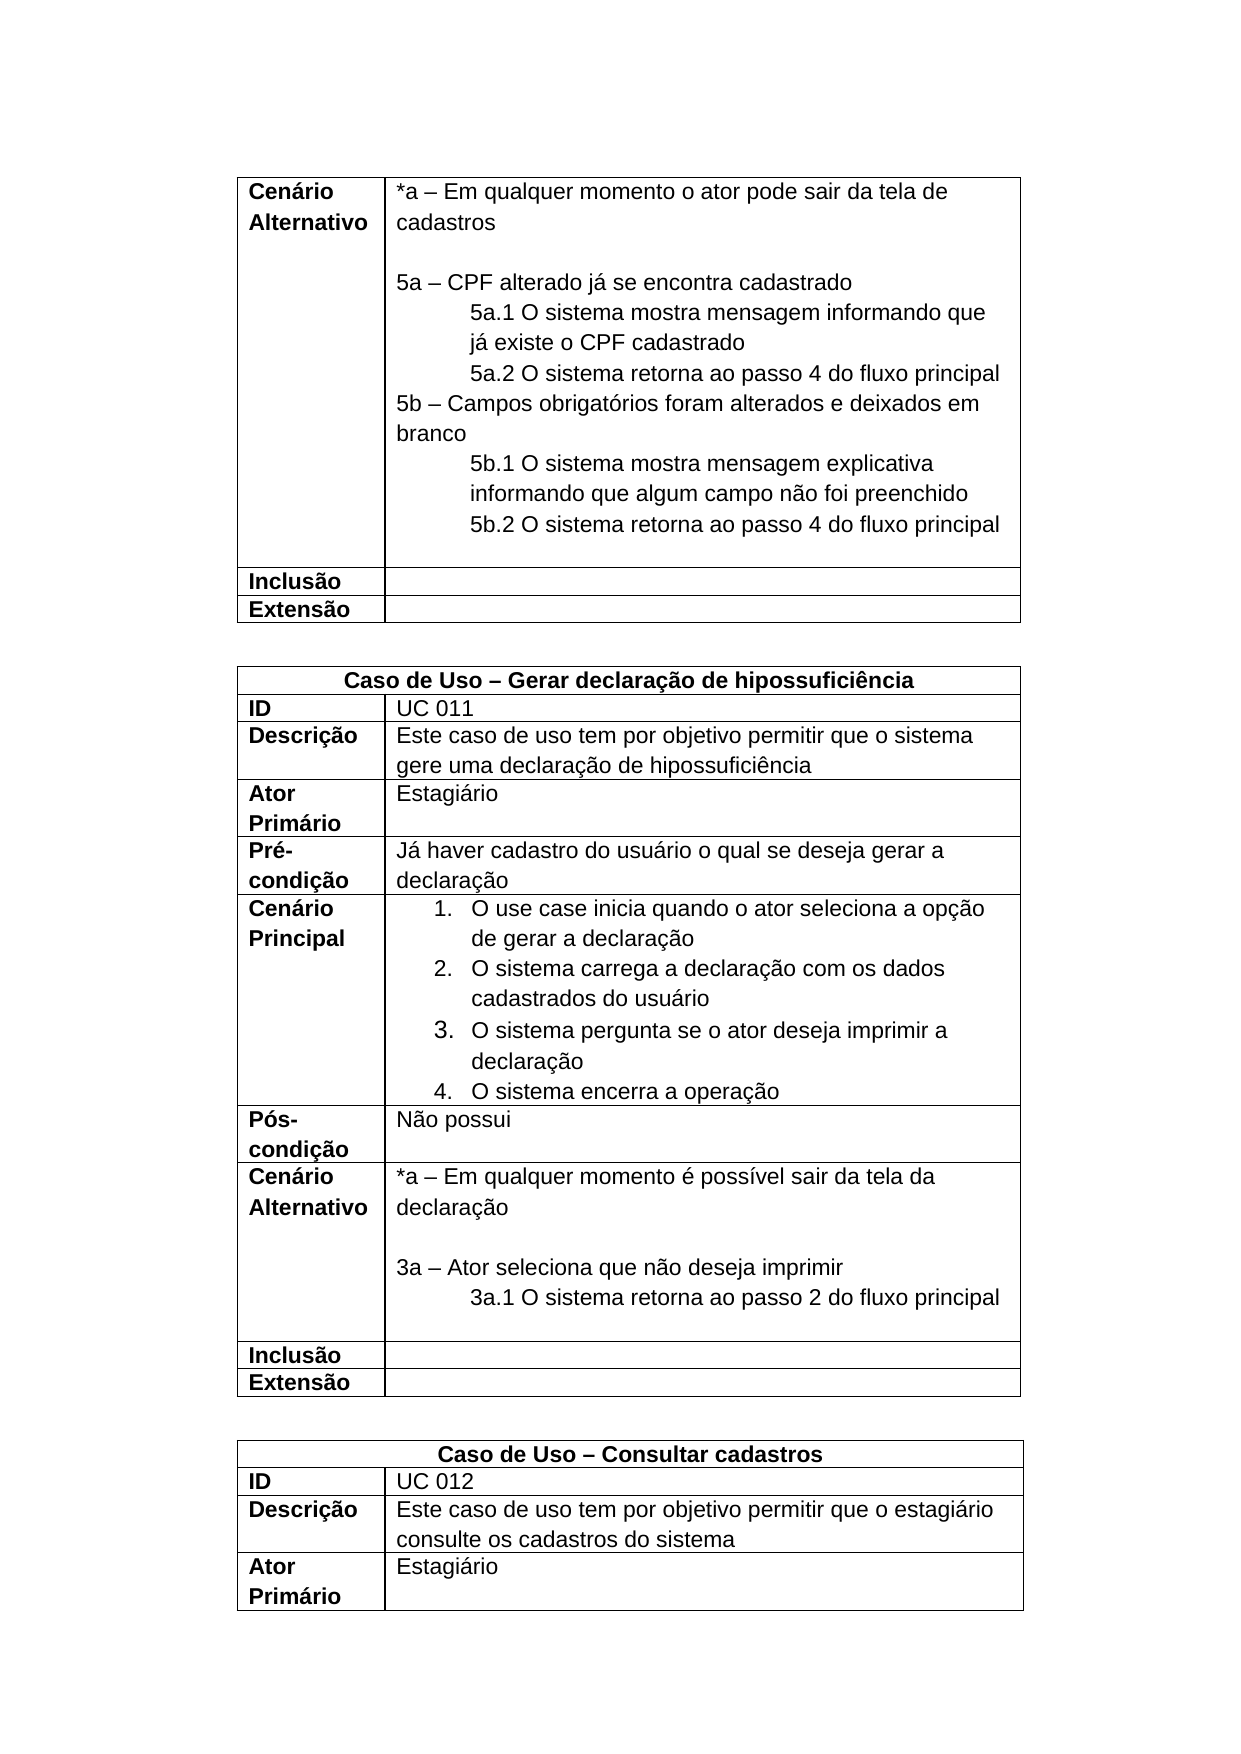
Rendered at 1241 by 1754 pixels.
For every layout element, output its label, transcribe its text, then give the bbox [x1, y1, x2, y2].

table_cell Cenário Alternativo [238, 178, 384, 567]
table_cell Extensão [238, 1369, 384, 1396]
table_cell Estagiário [386, 1553, 1023, 1610]
table_cell Este caso de uso tem por objetivo permitir que o sistema gere uma declaração de hipossuficiência [386, 722, 1020, 778]
table_cell [386, 596, 1020, 622]
table_cell Ator Primário [238, 780, 384, 836]
table_cell Descrição [238, 722, 384, 778]
table_cell Inclusão [238, 568, 384, 594]
table_cell Estagiário [386, 780, 1020, 836]
table_cell Descrição [238, 1496, 384, 1552]
table_cell UC 011 [386, 695, 1020, 721]
table_cell [386, 1342, 1020, 1368]
table_cell *a – Em qualquer momento o ator pode sair da tela de cadastros 5a – CPF alterado já se encontra cadastrado 5a.1 O sistema mostra mensagem informando que já existe o CPF cadastrado 5a.2 O sistema retorna ao passo 4 do fluxo principal 5b – Campos obrigatórios foram alterados e deixados em branco 5b.1 O sistema mostra mensagem explicativa informando que algum campo não foi preenchido 5b.2 O sistema retorna ao passo 4 do fluxo principal [386, 178, 1020, 567]
table_cell [386, 568, 1020, 594]
table_cell *a – Em qualquer momento é possível sair da tela da declaração 3a – Ator seleciona que não deseja imprimir 3a.1 O sistema retorna ao passo 2 do fluxo principal [386, 1163, 1020, 1341]
table_cell UC 012 [386, 1468, 1023, 1494]
table_cell Já haver cadastro do usuário o qual se deseja gerar a declaração [386, 837, 1020, 894]
table_cell ID [238, 695, 384, 721]
table_cell Cenário Alternativo [238, 1163, 384, 1341]
table_cell ID [238, 1468, 384, 1494]
table_header Caso de Uso – Consultar cadastros [238, 1441, 1023, 1467]
table_cell Cenário Principal [238, 895, 384, 1105]
table_cell Pré-condição [238, 837, 384, 894]
table_cell Não possui [386, 1106, 1020, 1162]
table_cell [386, 1369, 1020, 1396]
table_header Caso de Uso – Gerar declaração de hipossuficiência [238, 667, 1020, 693]
table_cell Pós-condição [238, 1106, 384, 1162]
table_cell O use case inicia quando o ator seleciona a opção de gerar a declaração O sistema carrega a declaração com os dados cadastrados do usuário O sistema pergunta se o ator deseja imprimir a declaração O sistema encerra a operação [386, 895, 1020, 1105]
table_cell Este caso de uso tem por objetivo permitir que o estagiário consulte os cadastros do sistema [386, 1496, 1023, 1552]
table_cell Extensão [238, 596, 384, 622]
table_cell Ator Primário [238, 1553, 384, 1610]
table_cell Inclusão [238, 1342, 384, 1368]
